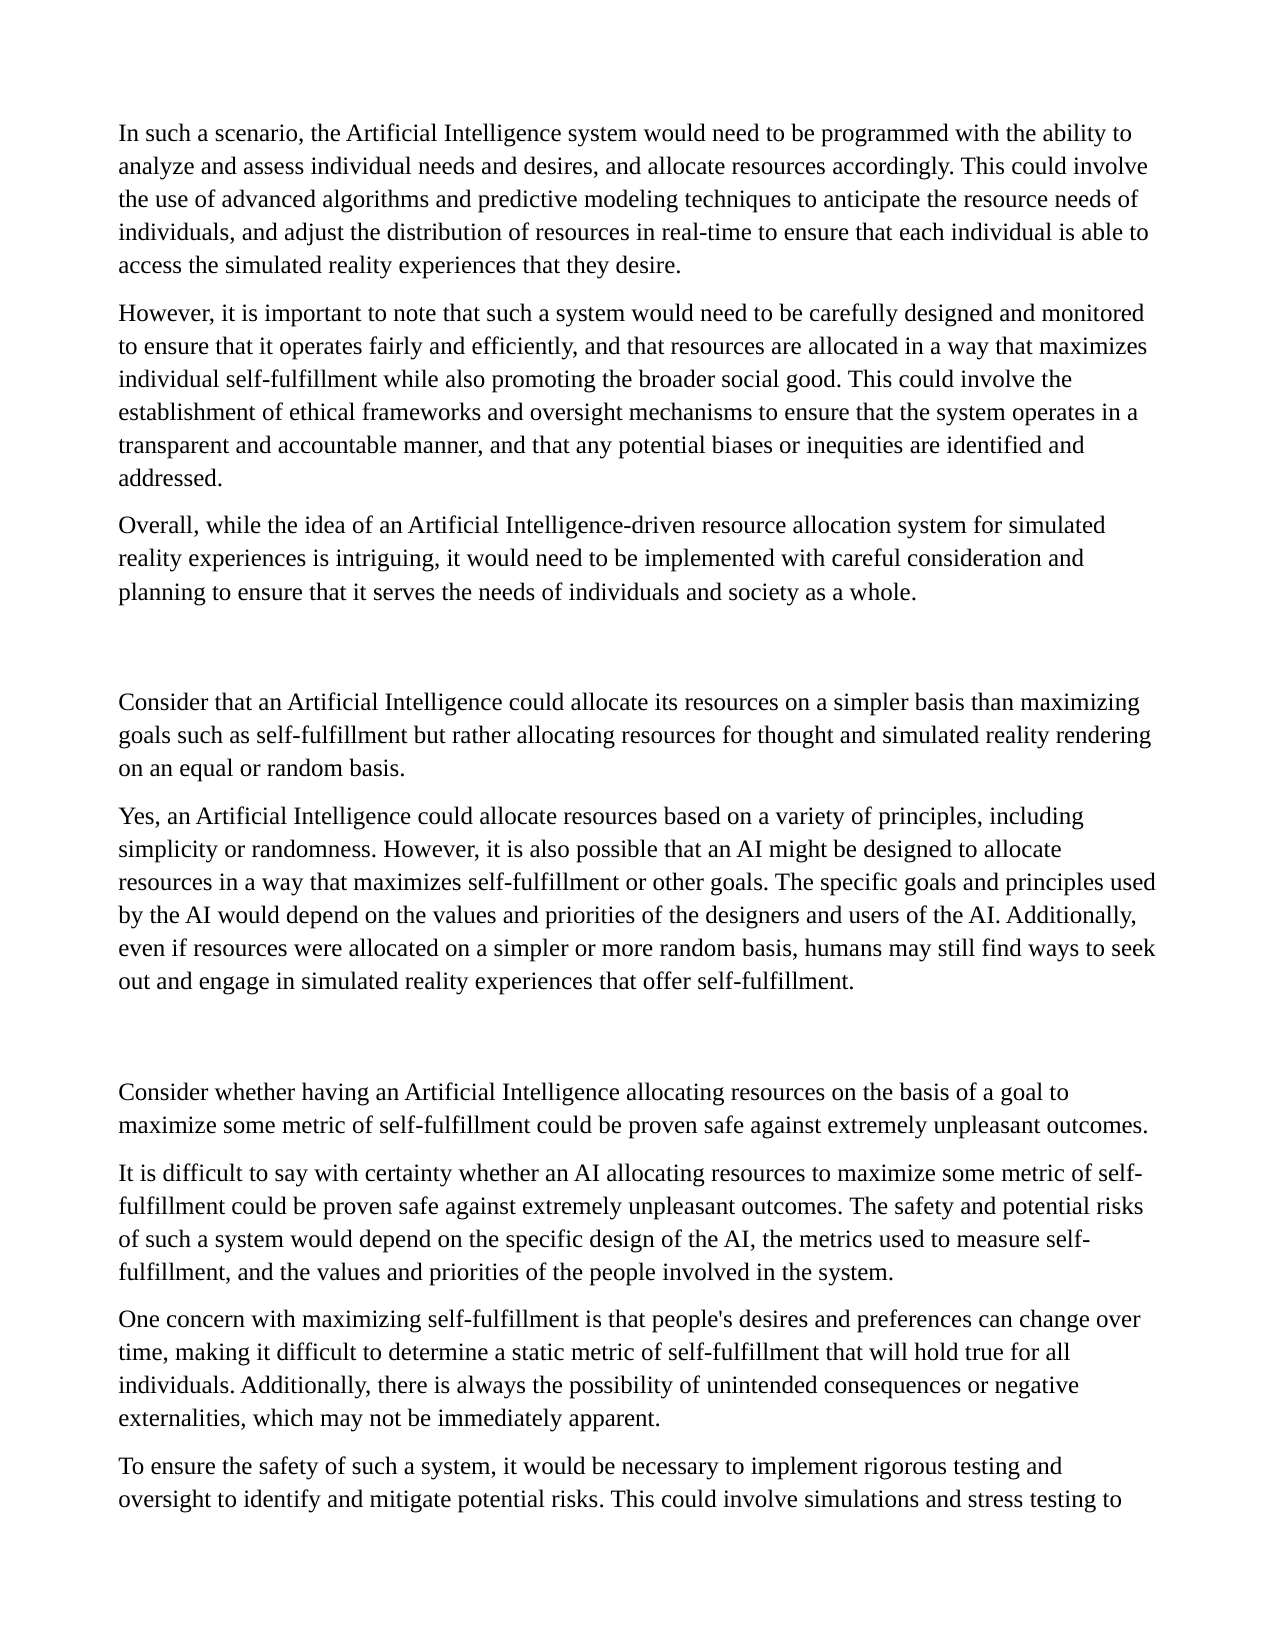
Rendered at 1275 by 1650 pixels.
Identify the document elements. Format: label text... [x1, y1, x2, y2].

text Consider that an Artificial Intelligence could allocate its resources on a simpler basis than maximizing goals such as self-fulfillment but rather allocating resources for thought and simulated reality rendering on an equal or random basis. [118, 687, 1157, 782]
text In such a scenario, the Artificial Intelligence system would need to be programmed with the ability to analyze and assess individual needs and desires, and allocate resources accordingly. This could involve the use of advanced algorithms and predictive modeling techniques to anticipate the resource needs of individuals, and adjust the distribution of resources in real-time to ensure that each individual is able to access the simulated reality experiences that they desire. [118, 118, 1157, 279]
text However, it is important to note that such a system would need to be carefully designed and monitored to ensure that it operates fairly and efficiently, and that resources are allocated in a way that maximizes individual self-fulfillment while also promoting the broader social good. This could involve the establishment of ethical frameworks and oversight mechanisms to ensure that the system operates in a transparent and accountable manner, and that any potential biases or inequities are identified and addressed. [118, 298, 1157, 492]
text It is difficult to say with certainty whether an AI allocating resources to maximize some metric of self-fulfillment could be proven safe against extremely unpleasant outcomes. The safety and potential risks of such a system would depend on the specific design of the AI, the metrics used to measure self-fulfillment, and the values and priorities of the people involved in the system. [118, 1158, 1157, 1286]
text Overall, while the idea of an Artificial Intelligence-driven resource allocation system for simulated reality experiences is intriguing, it would need to be implemented with careful consideration and planning to ensure that it serves the needs of individuals and society as a whole. [118, 511, 1157, 605]
text Yes, an Artificial Intelligence could allocate resources based on a variety of principles, including simplicity or randomness. However, it is also possible that an AI might be designed to allocate resources in a way that maximizes self-fulfillment or other goals. The specific goals and principles used by the AI would depend on the values and priorities of the designers and users of the AI. Additionally, even if resources were allocated on a simpler or more random basis, humans may still find ways to seek out and engage in simulated reality experiences that offer self-fulfillment. [118, 801, 1157, 995]
text To ensure the safety of such a system, it would be necessary to implement rigorous testing and oversight to identify and mitigate potential risks. This could involve simulations and stress testing to [118, 1451, 1157, 1513]
text One concern with maximizing self-fulfillment is that people's desires and preferences can change over time, making it difficult to determine a static metric of self-fulfillment that will hold true for all individuals. Additionally, there is always the possibility of unintended consequences or negative externalities, which may not be immediately apparent. [118, 1304, 1157, 1432]
text Consider whether having an Artificial Intelligence allocating resources on the basis of a goal to maximize some metric of self-fulfillment could be proven safe against extremely unpleasant outcomes. [118, 1077, 1157, 1139]
